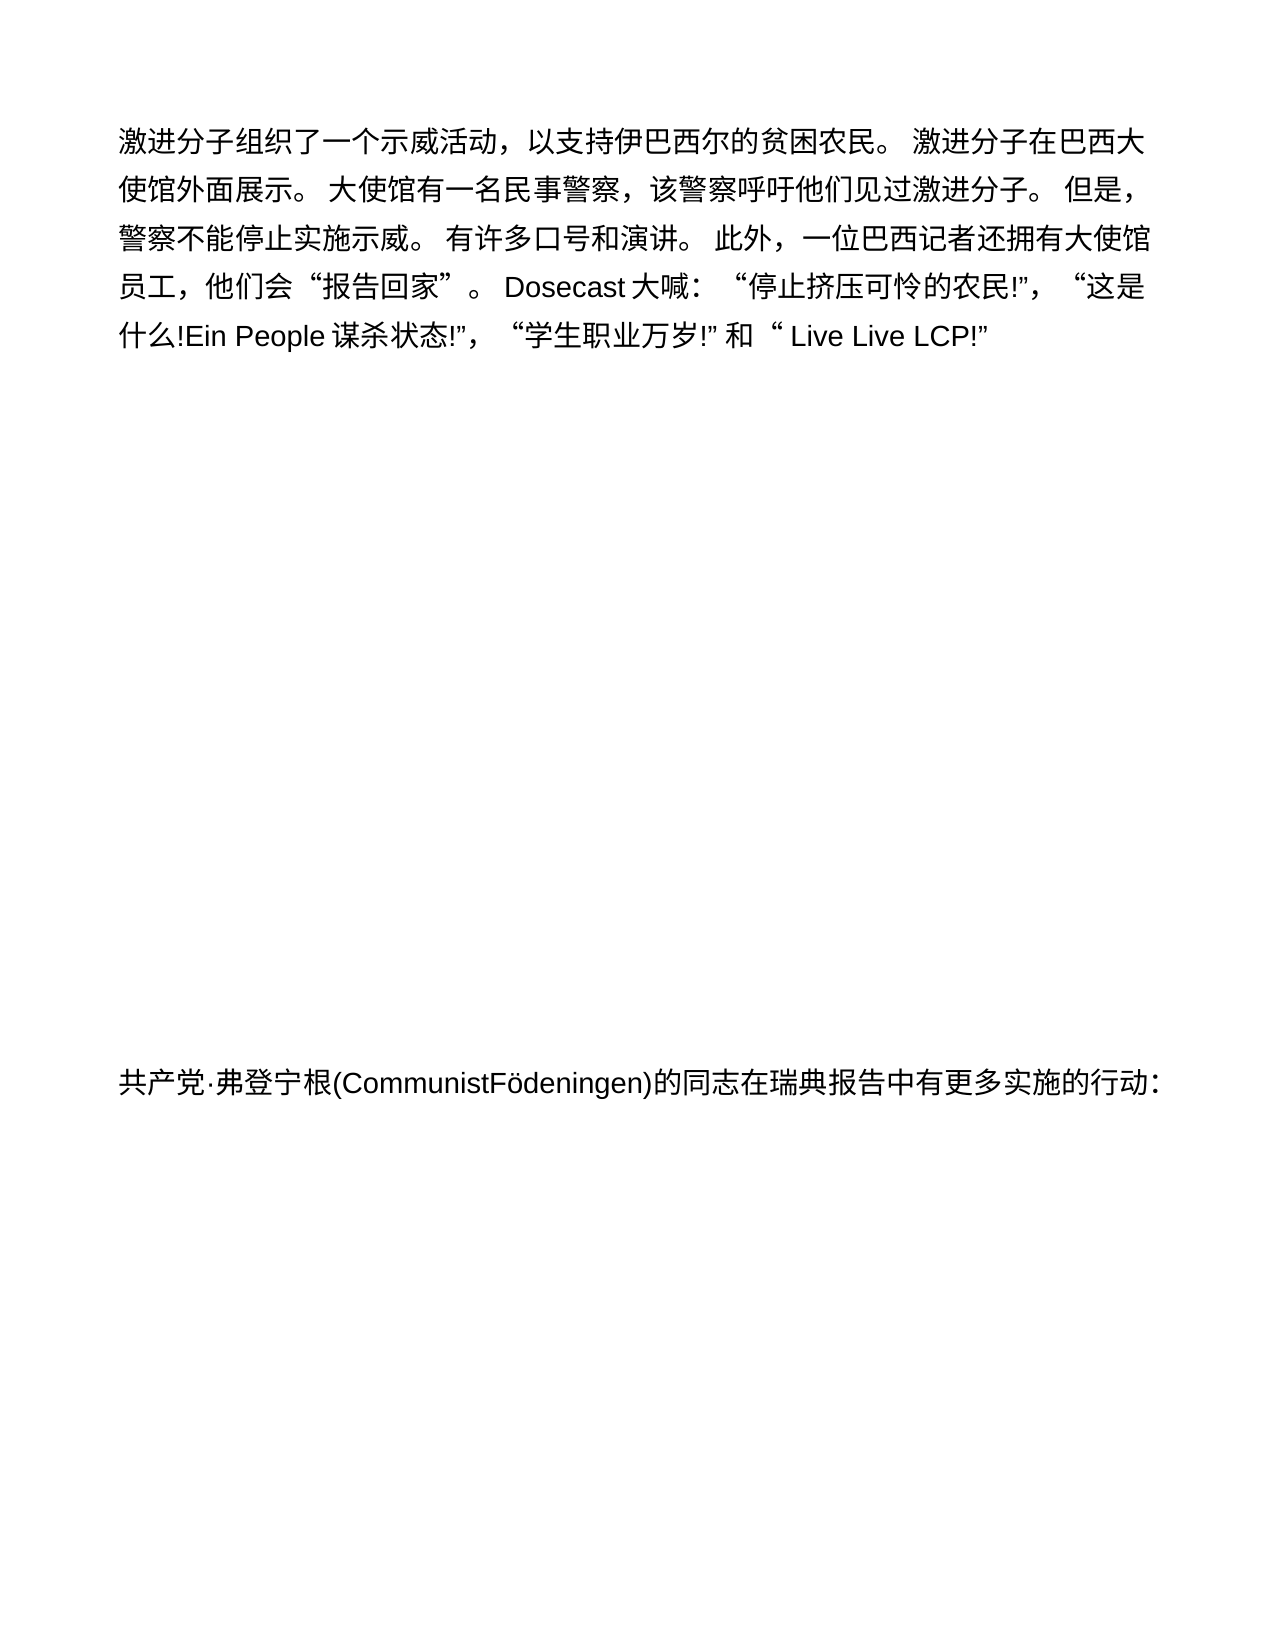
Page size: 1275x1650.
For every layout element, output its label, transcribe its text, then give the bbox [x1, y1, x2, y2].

text 共产党·弗登宁根(CommunistFödeningen)的同志在瑞典报告中有更多实施的行动： [118, 375, 1157, 1102]
text 激进分子组织了一个示威活动，以支持伊巴西尔的贫困农民。 激进分子在巴西大使馆外面展示。 大使馆有一名民事警察，该警察呼吁他们见过激进分子。 但是，警察不能停止实施示威。 有许多口号和演讲。 此外，一位巴西记者还拥有大使馆员工，他们会“报告回家”。 Dosecast大喊：“停止挤压可怜的农民!”，“这是什么!Ein People谋杀状态!”，“学生职业万岁!” 和“ Live Live LCP!” [118, 118, 1157, 354]
